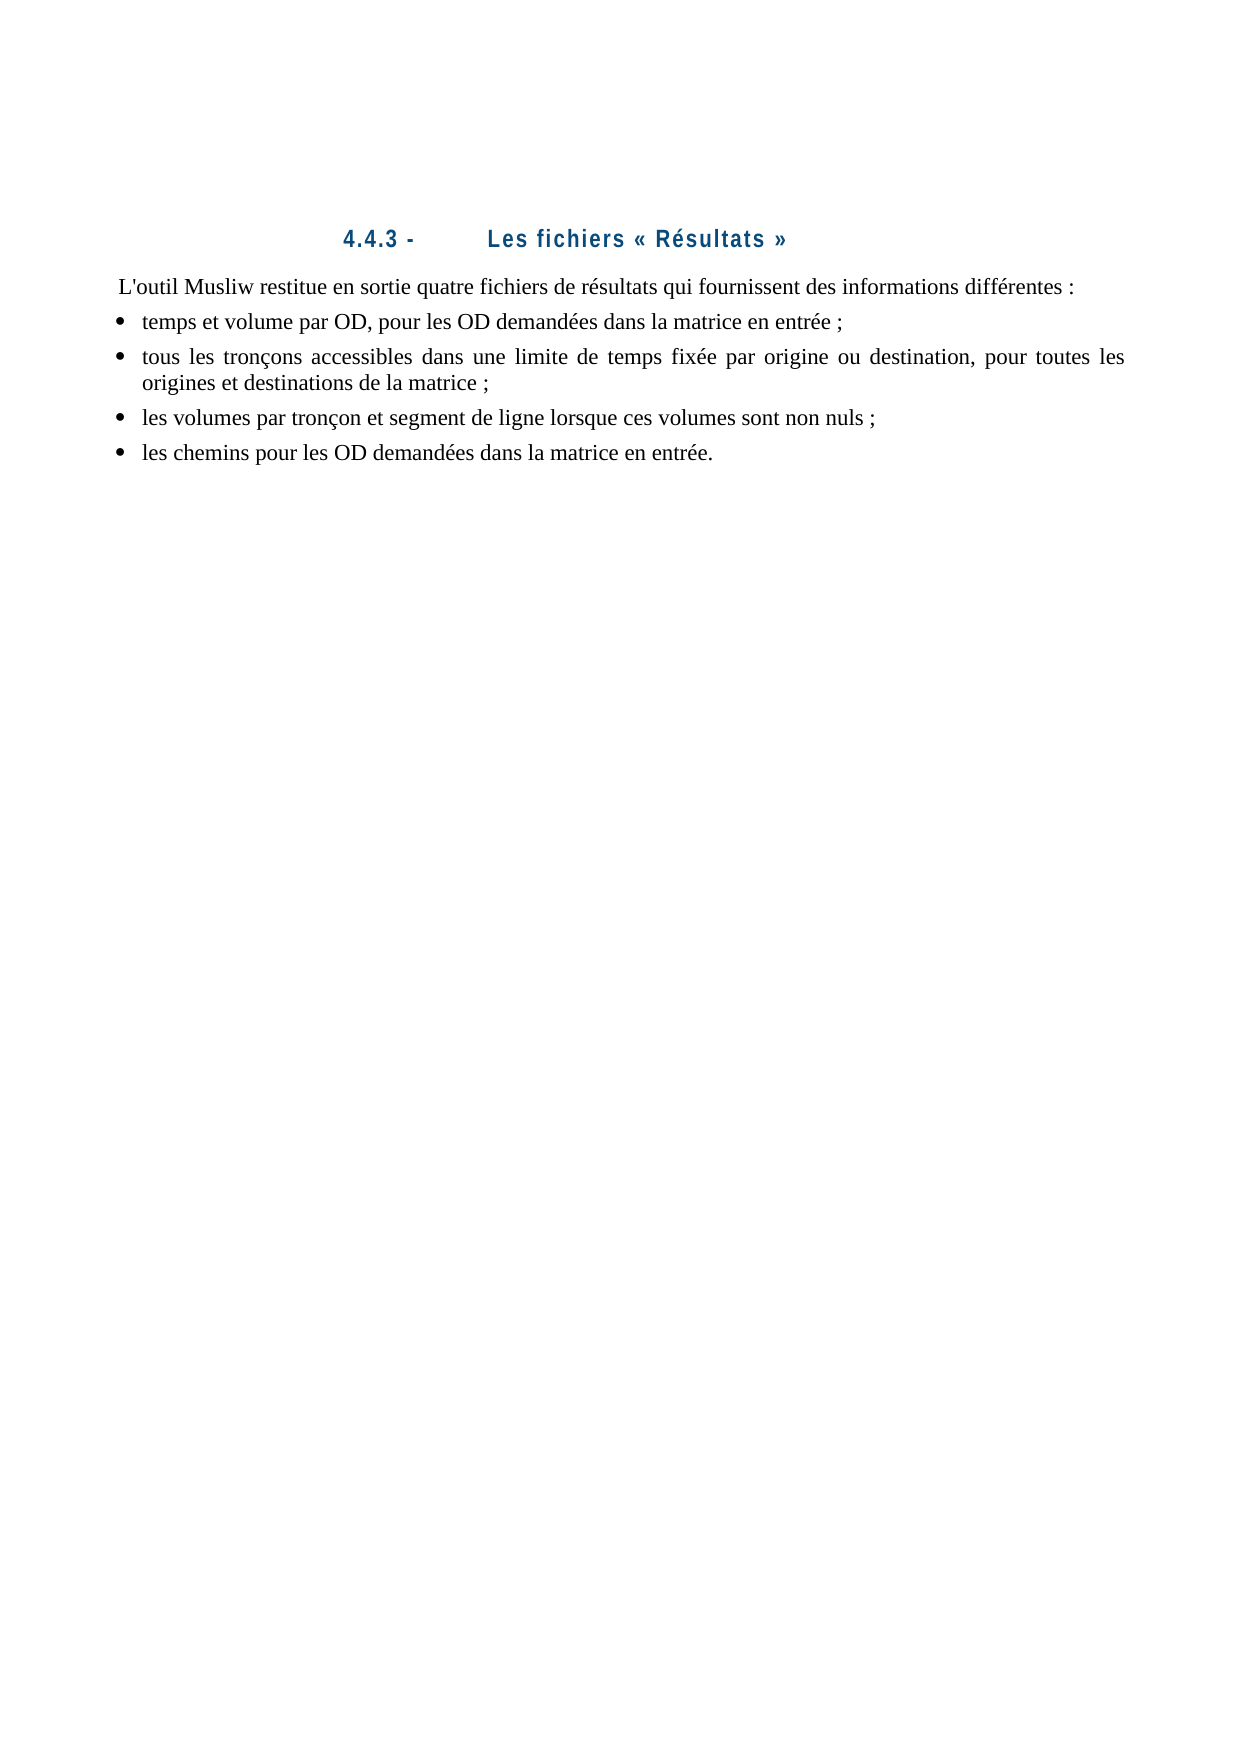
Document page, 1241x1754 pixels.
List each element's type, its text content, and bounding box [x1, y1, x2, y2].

list les volumes par tronçon et segment de ligne lorsque ces volumes sont non nuls ; [116, 404, 1127, 430]
text L'outil Musliw restitue en sortie quatre fichiers de résultats qui fournissent des informations différentes : [118, 273, 1122, 300]
list les chemins pour les OD demandées dans la matrice en entrée. [116, 438, 1127, 465]
list temps et volume par OD, pour les OD demandées dans la matrice en entrée ; [116, 308, 1127, 334]
list tous les tronçons accessibles dans une limite de temps fixée par origine ou destination, pour toutes les origines et destinations de la matrice ; [116, 343, 1127, 396]
subtitle Les fichiers « Résultats » [193, 224, 1122, 253]
